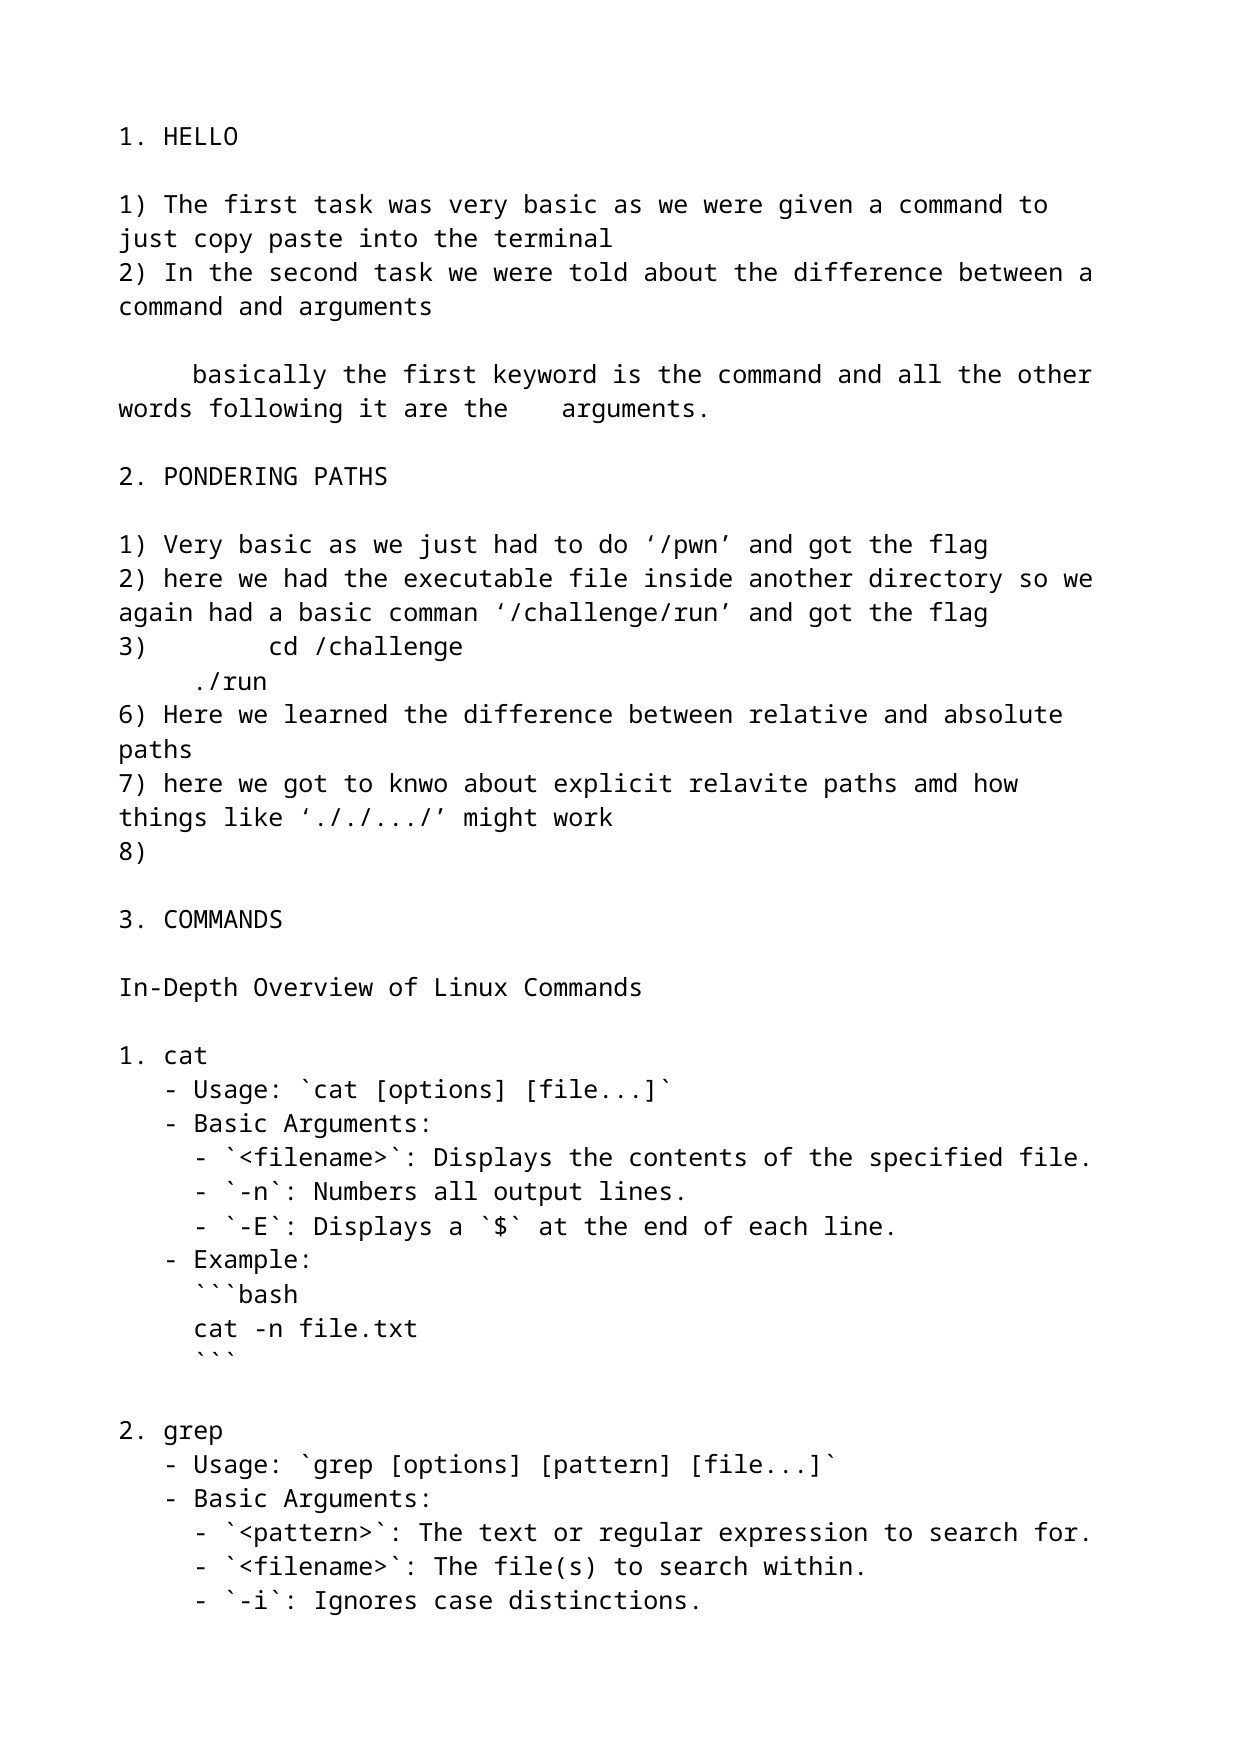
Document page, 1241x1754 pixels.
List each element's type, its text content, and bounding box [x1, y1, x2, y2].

text 1) The first task was very basic as we were given a command to just copy paste into the terminal [118, 186, 1122, 254]
text 8) [118, 833, 1122, 867]
text - `<pattern>`: The text or regular expression to search for. [118, 1515, 1122, 1549]
text - `-n`: Numbers all output lines. [118, 1174, 1122, 1208]
text - Usage: `cat [options] [file...]` [118, 1072, 1122, 1106]
text ./run [118, 663, 1122, 697]
text - `-i`: Ignores case distinctions. [118, 1583, 1122, 1617]
text 3. COMMANDS [118, 902, 1122, 936]
text - Example: [118, 1242, 1122, 1276]
text - Basic Arguments: [118, 1481, 1122, 1515]
text - `-E`: Displays a `$` at the end of each line. [118, 1208, 1122, 1242]
text basically the first keyword is the command and all the other words following it are the arguments. [118, 357, 1122, 425]
text - `<filename>`: The file(s) to search within. [118, 1549, 1122, 1583]
text 2. grep [118, 1412, 1122, 1447]
text 1) Very basic as we just had to do ‘/pwn’ and got the flag [118, 527, 1122, 561]
text 3) cd /challenge [118, 629, 1122, 663]
text ``` [118, 1344, 1122, 1378]
text - Usage: `grep [options] [pattern] [file...]` [118, 1447, 1122, 1481]
text In-Depth Overview of Linux Commands [118, 970, 1122, 1004]
text - `<filename>`: Displays the contents of the specified file. [118, 1140, 1122, 1174]
text 1. HELLO [118, 118, 1122, 152]
text 6) Here we learned the difference between relative and absolute paths [118, 697, 1122, 765]
text 1. cat [118, 1038, 1122, 1072]
text - Basic Arguments: [118, 1106, 1122, 1140]
text 2. PONDERING PATHS [118, 459, 1122, 493]
text cat -n file.txt [118, 1310, 1122, 1344]
text 2) In the second task we were told about the difference between a command and arguments [118, 254, 1122, 322]
text 2) here we had the executable file inside another directory so we again had a basic comman ‘/challenge/run’ and got the flag [118, 561, 1122, 629]
text 7) here we got to knwo about explicit relavite paths amd how things like ‘././.../’ might work [118, 765, 1122, 833]
text ```bash [118, 1276, 1122, 1310]
